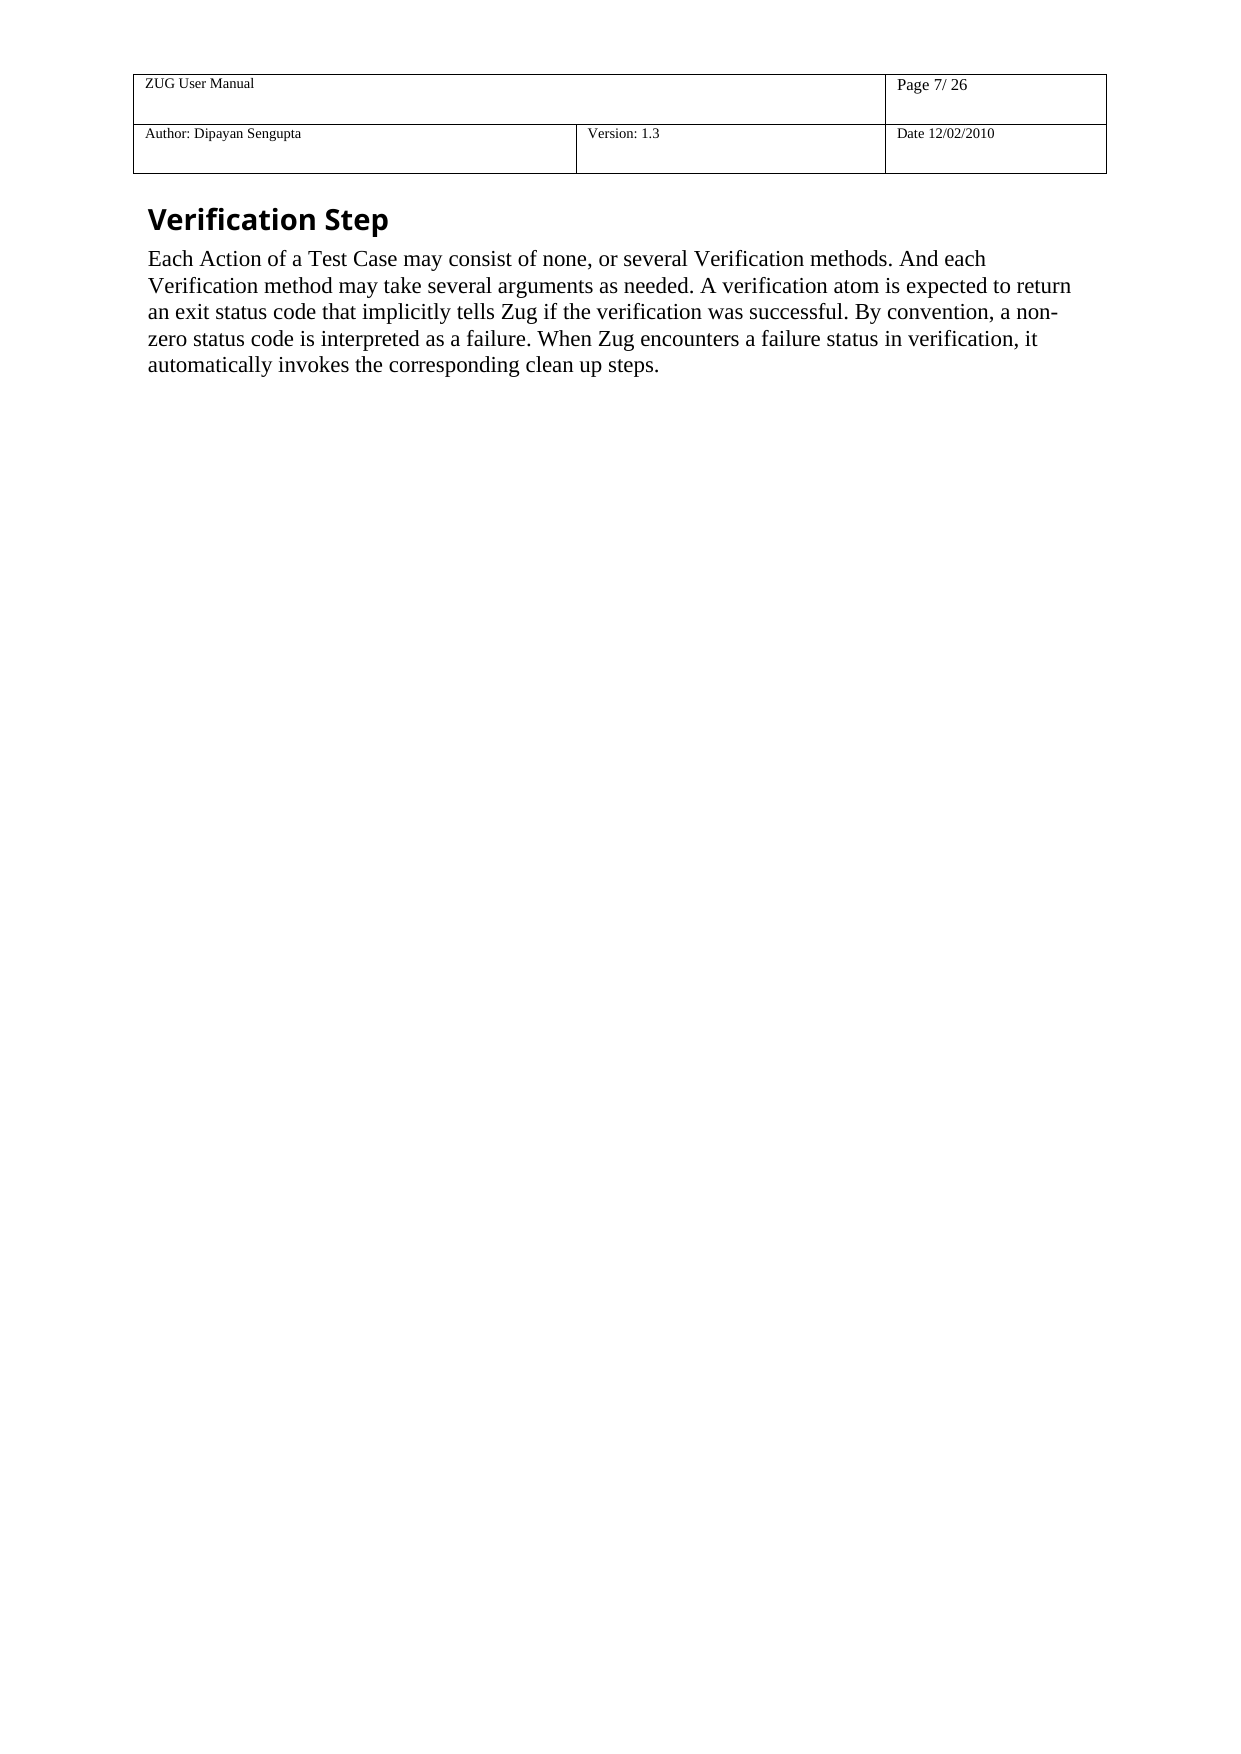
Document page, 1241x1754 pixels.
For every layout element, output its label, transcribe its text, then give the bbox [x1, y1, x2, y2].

subtitle Verification Step [148, 199, 1092, 239]
text Each Action of a Test Case may consist of none, or several Verification methods. And each Verification method may take several arguments as needed. A verification atom is expected to return an exit status code that implicitly tells Zug if the verification was successful. By convention, a non-zero status code is interpreted as a failure. When Zug encounters a failure status in verification, it automatically invokes the corresponding clean up steps. [148, 246, 1092, 377]
